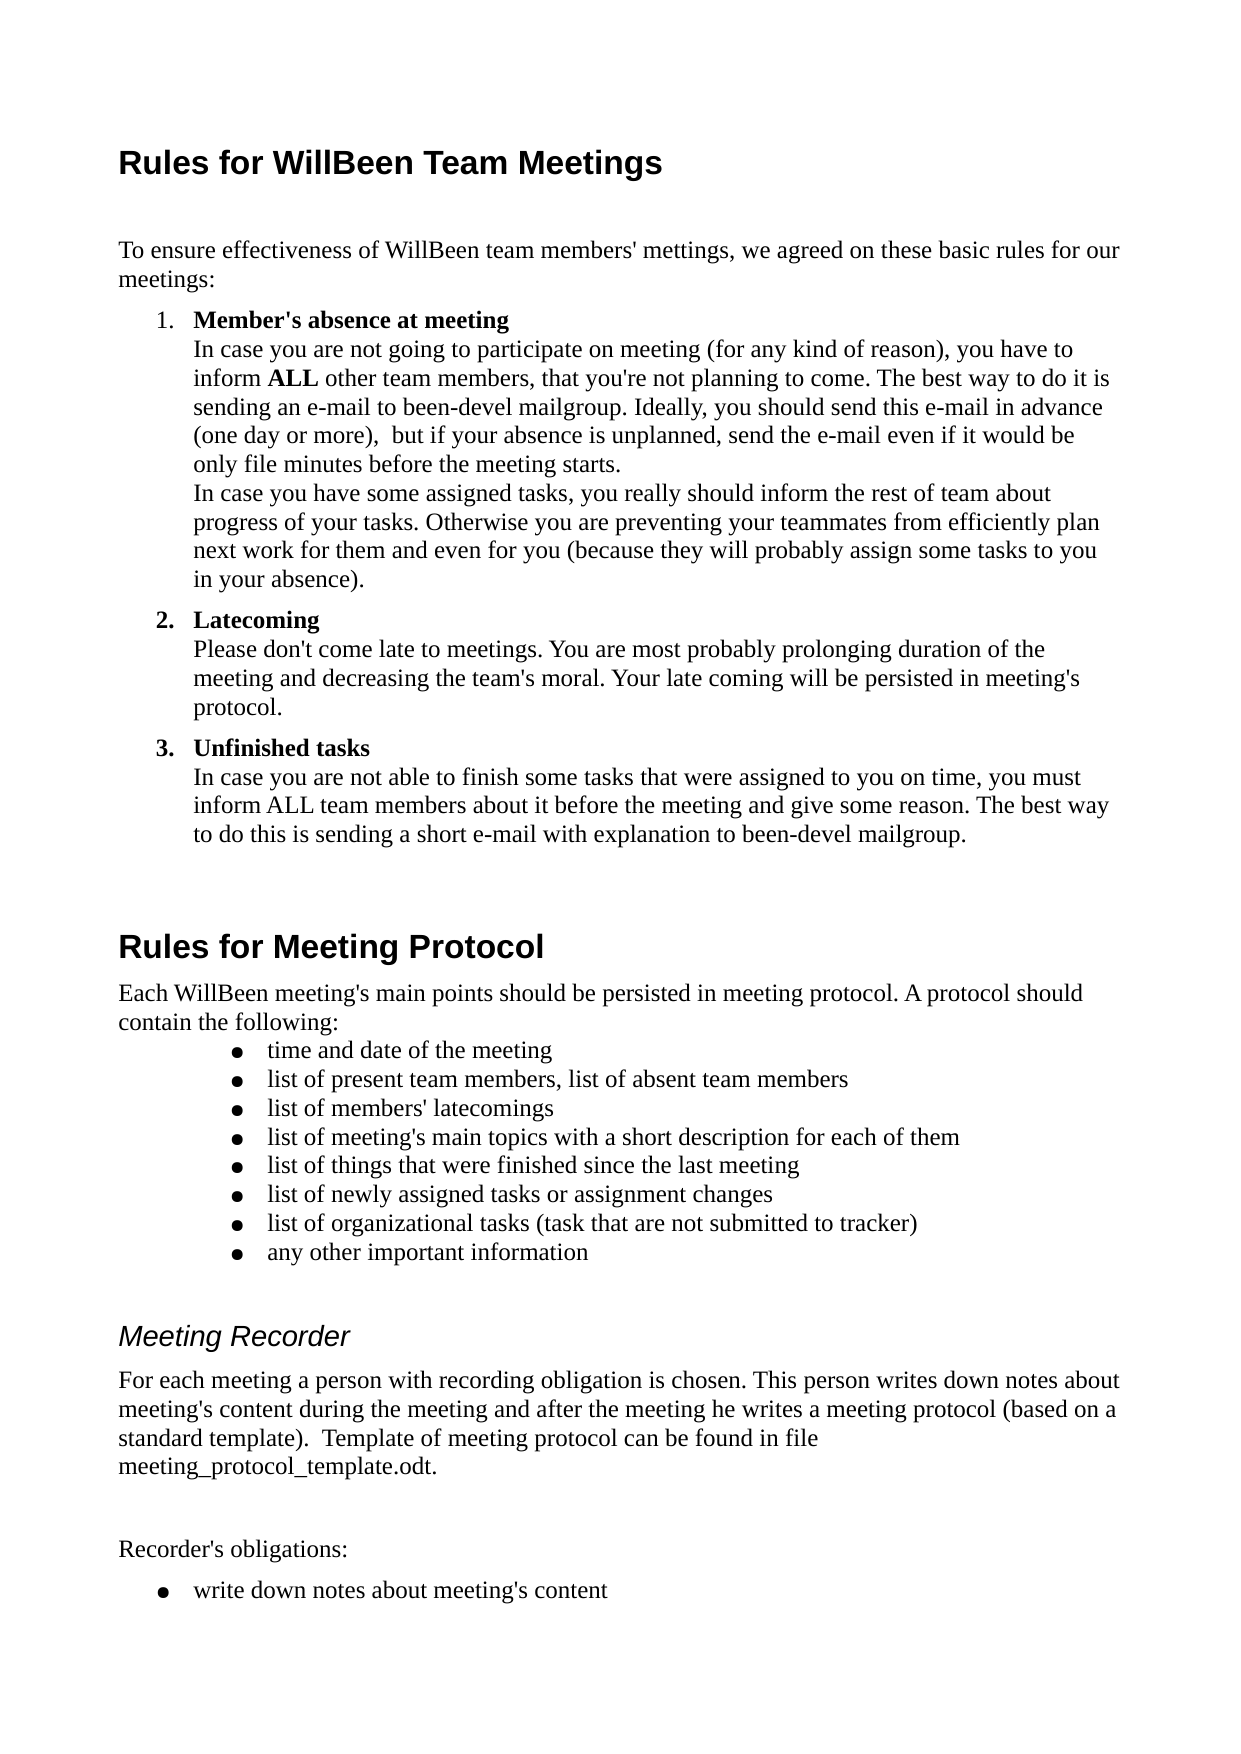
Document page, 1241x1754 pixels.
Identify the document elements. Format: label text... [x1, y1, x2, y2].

list any other important information [229, 1237, 1122, 1265]
list list of organizational tasks (task that are not submitted to tracker) [229, 1208, 1122, 1237]
list Unfinished tasks In case you are not able to finish some tasks that were assigned to you on time, you must inform ALL team members about it before the meeting and give some reason. The best way to do this is sending a short e-mail with explanation to been-devel mailgroup. [156, 733, 1122, 848]
list list of members' latecomings [229, 1093, 1122, 1122]
list time and date of the meeting [229, 1035, 1122, 1064]
list list of newly assigned tasks or assignment changes [229, 1179, 1122, 1208]
subtitle Rules for Meeting Protocol [118, 927, 1122, 965]
list Latecoming Please don't come late to meetings. You are most probably prolonging duration of the meeting and decreasing the team's moral. Your late coming will be persisted in meeting's protocol. [156, 606, 1122, 721]
list list of present team members, list of absent team members [229, 1064, 1122, 1093]
text Recorder's obligations: [118, 1534, 1122, 1563]
text For each meeting a person with recording obligation is chosen. This person writes down notes about meeting's content during the meeting and after the meeting he writes a meeting protocol (based on a standard template). Template of meeting protocol can be found in file meeting_protocol_template.odt. [118, 1365, 1122, 1480]
list write down notes about meeting's content [156, 1575, 1122, 1604]
subtitle Meeting Recorder [118, 1319, 1122, 1353]
list list of meeting's main topics with a short description for each of them [229, 1122, 1122, 1150]
list list of things that were finished since the last meeting [229, 1150, 1122, 1179]
list Member's absence at meeting In case you are not going to participate on meeting (for any kind of reason), you have to inform ALL other team members, that you're not planning to come. The best way to do it is sending an e-mail to been-devel mailgroup. Ideally, you should send this e-mail in advance (one day or more), but if your absence is unplanned, send the e-mail even if it would be only file minutes before the meeting starts. In case you have some assigned tasks, you really should inform the rest of team about progress of your tasks. Otherwise you are preventing your teammates from efficiently plan next work for them and even for you (because they will probably assign some tasks to you in your absence). [156, 306, 1122, 593]
text To ensure effectiveness of WillBeen team members' mettings, we agreed on these basic rules for our meetings: [118, 236, 1122, 293]
text Each WillBeen meeting's main points should be persisted in meeting protocol. A protocol should contain the following: [118, 978, 1122, 1035]
subtitle Rules for WillBeen Team Meetings [118, 143, 1122, 182]
